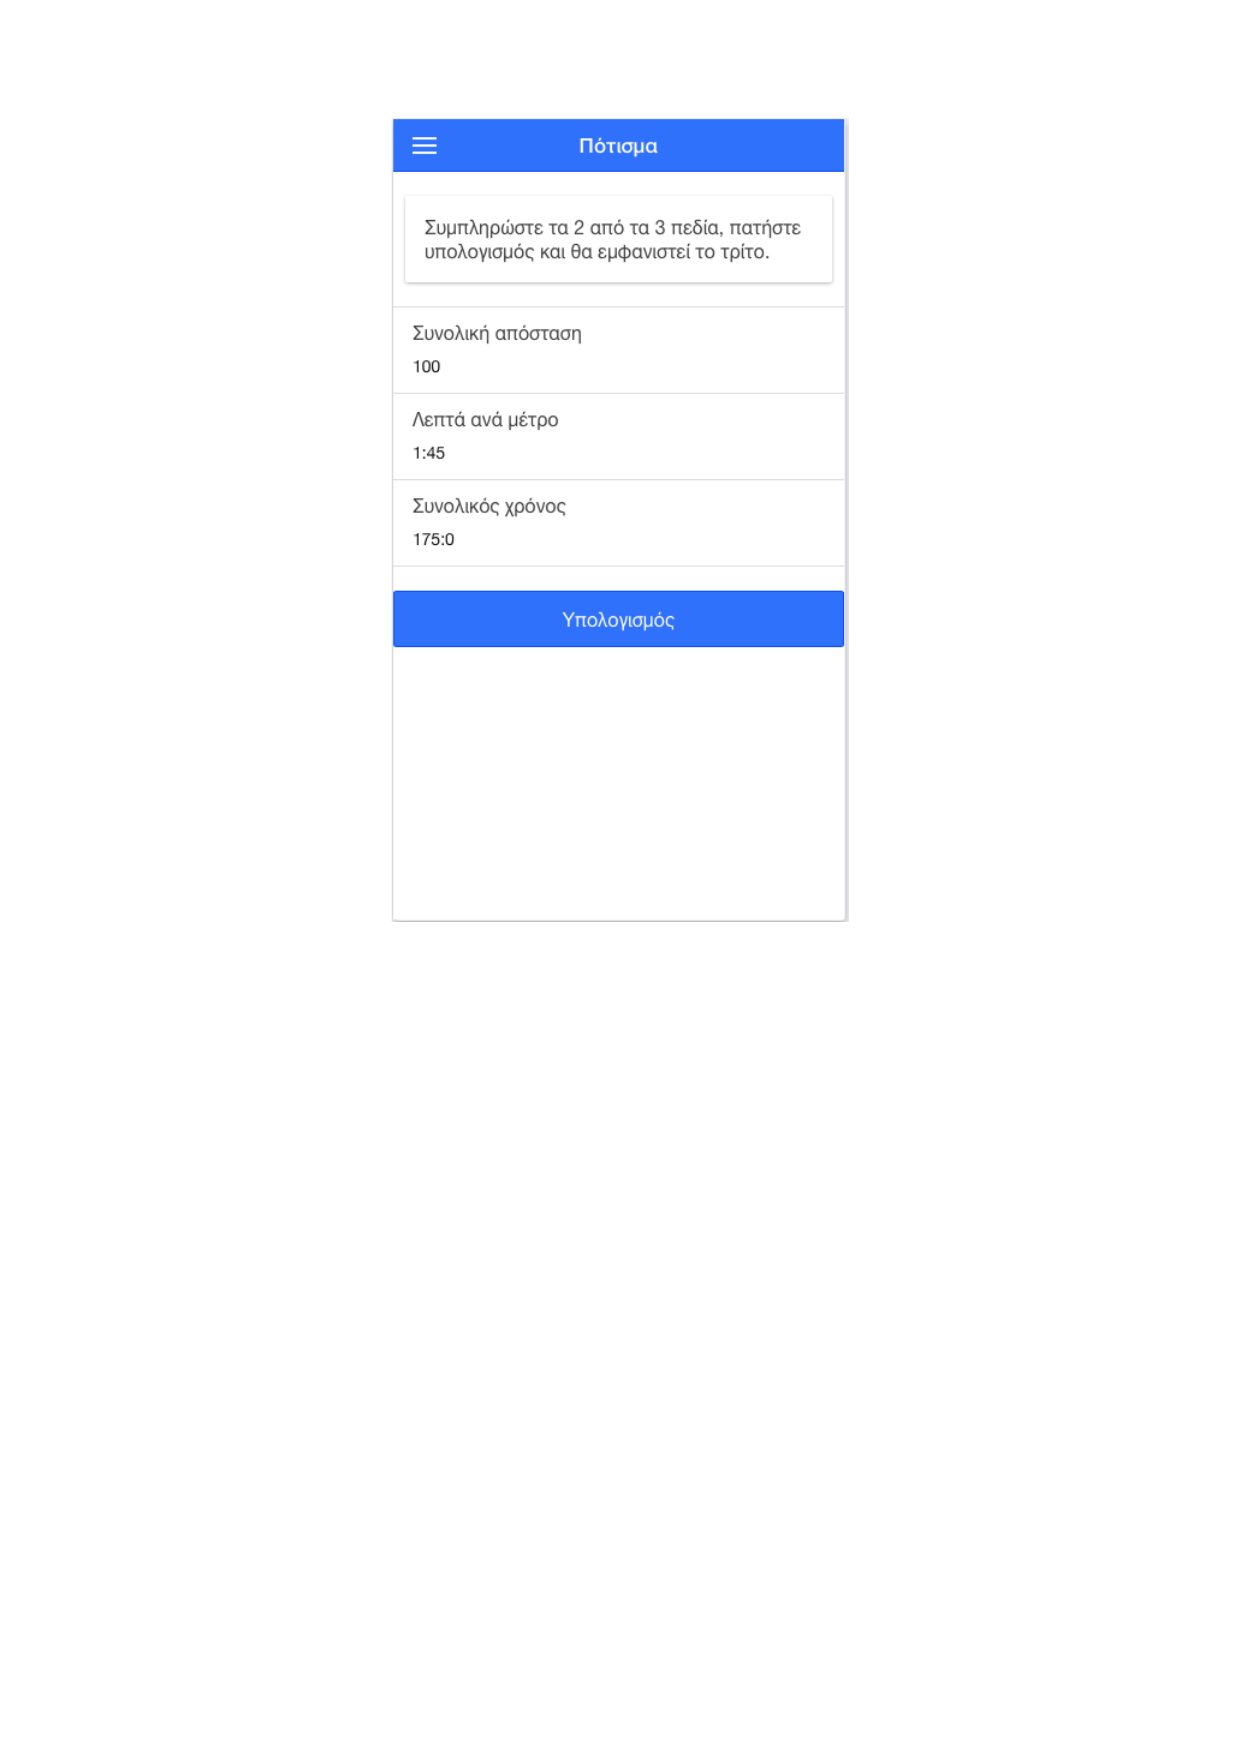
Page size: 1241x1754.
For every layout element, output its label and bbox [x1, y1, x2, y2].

picture [391, 118, 849, 922]
